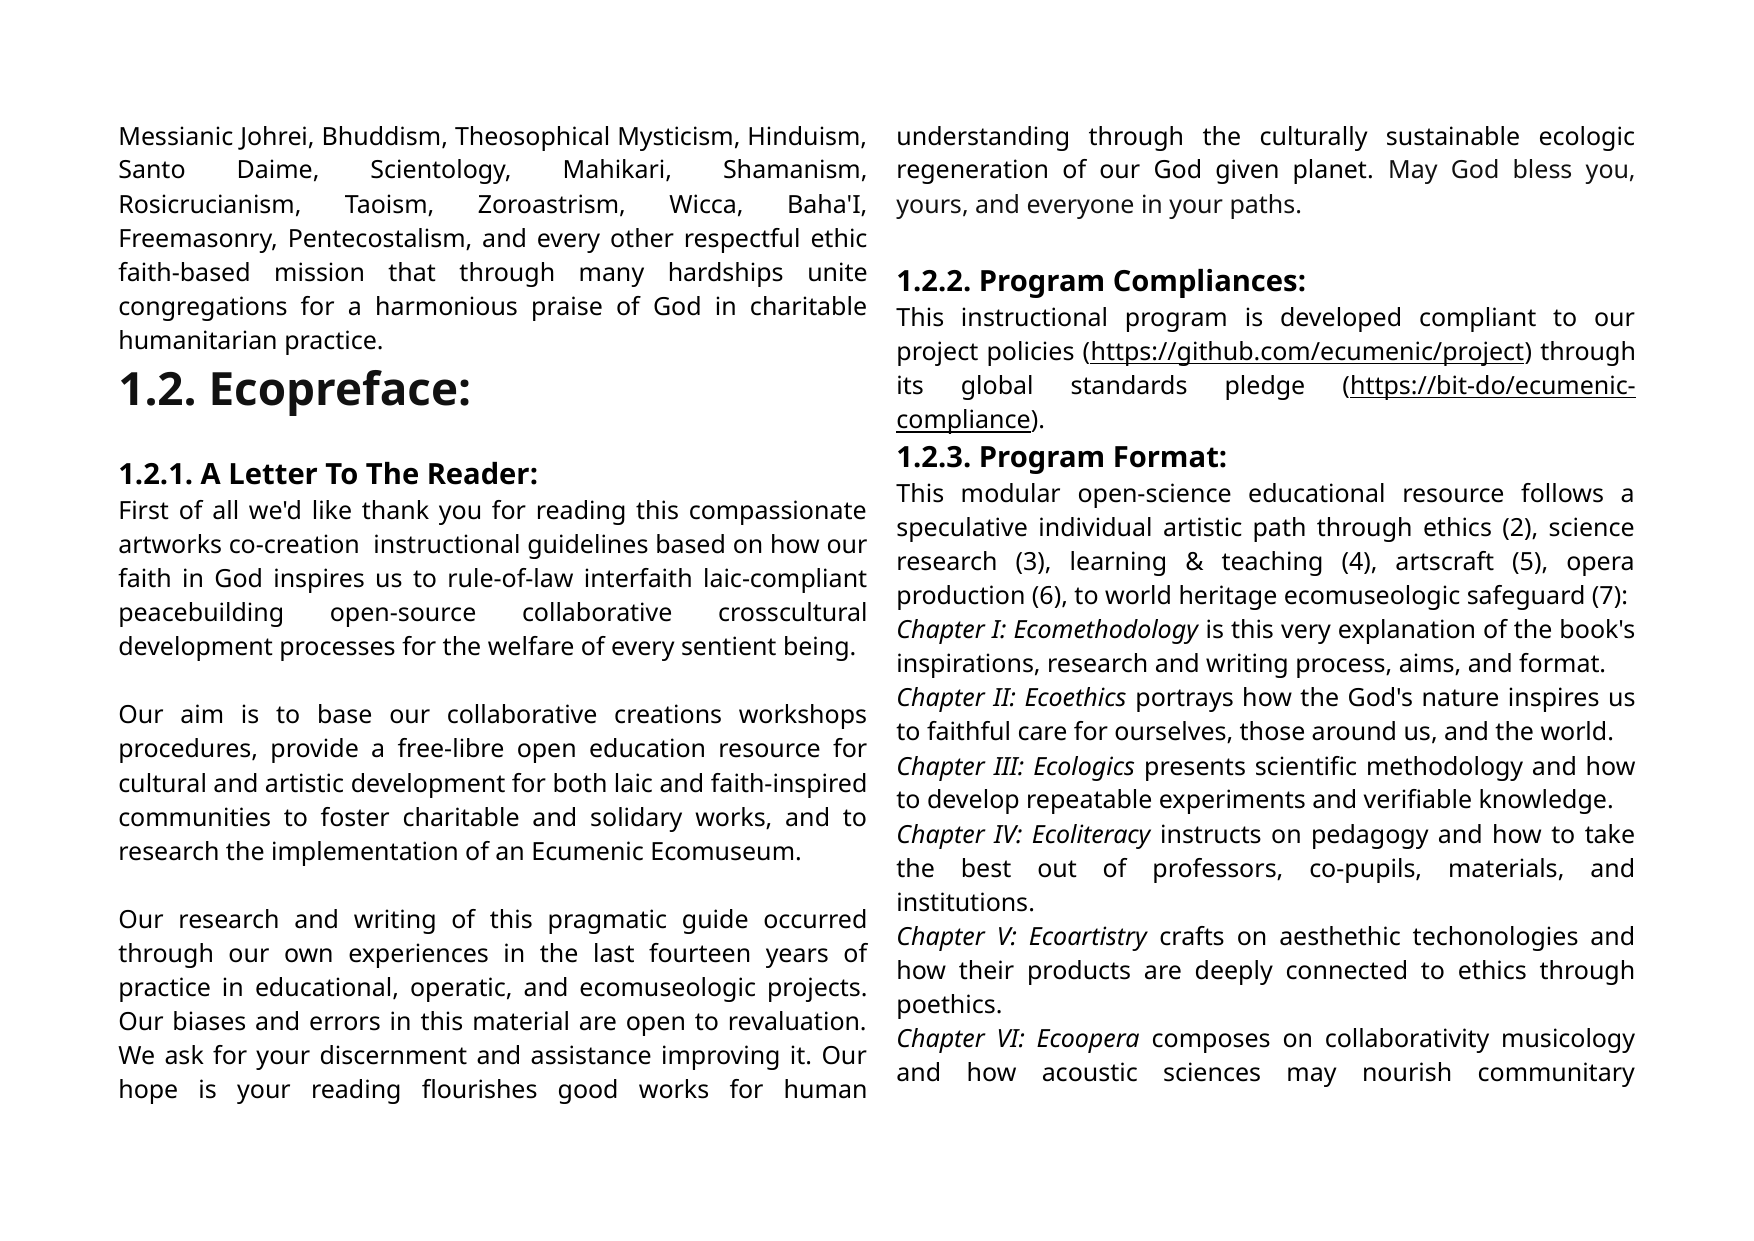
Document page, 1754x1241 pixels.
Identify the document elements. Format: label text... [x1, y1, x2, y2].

text Chapter III: Ecologics presents scientific methodology and how to develop repeatable experiments and verifiable knowledge. [896, 748, 1636, 816]
text 1.2. Ecopreface: [118, 357, 868, 419]
text 1.2.3. Program Format: [896, 436, 1636, 476]
text Our research and writing of this pragmatic guide occurred through our own experiences in the last fourteen years of practice in educational, operatic, and ecomuseologic projects. Our biases and errors in this material are open to revaluation. We ask for your discernment and assistance improving it. Our hope is your reading flourishes good works for human [118, 901, 868, 1106]
text 1.2.1. A Letter To The Reader: [118, 453, 868, 493]
text Chapter VI: Ecoopera composes on collaborativity musicology and how acoustic sciences may nourish communitary [896, 1021, 1636, 1089]
text Messianic Johrei, Bhuddism, Theosophical Mysticism, Hinduism, Santo Daime, Scientology, Mahikari, Shamanism, Rosicrucianism, Taoism, Zoroastrism, Wicca, Baha'I, Freemasonry, Pentecostalism, and every other respectful ethic faith-based mission that through many hardships unite congregations for a harmonious praise of God in charitable humanitarian practice. [118, 118, 868, 357]
text Chapter V: Ecoartistry crafts on aesthethic techonologies and how their products are deeply connected to ethics through poethics. [896, 918, 1636, 1021]
text 1.2.2. Program Compliances: [896, 260, 1636, 300]
text This modular open-science educational resource follows a speculative individual artistic path through ethics (2), science research (3), learning & teaching (4), artscraft (5), opera production (6), to world heritage ecomuseologic safeguard (7): [896, 476, 1636, 612]
text Our aim is to base our collaborative creations workshops procedures, provide a free-libre open education resource for cultural and artistic development for both laic and faith-inspired communities to foster charitable and solidary works, and to research the implementation of an Ecumenic Ecomuseum. [118, 697, 868, 867]
text First of all we'd like thank you for reading this compassionate artworks co-creation instructional guidelines based on how our faith in God inspires us to rule-of-law interfaith laic-compliant peacebuilding open-source collaborative crosscultural development processes for the welfare of every sentient being. [118, 493, 868, 663]
text This instructional program is developed compliant to our project policies (https://github.com/ecumenic/project) through its global standards pledge (https://bit-do/ecumenic-compliance). [896, 300, 1636, 436]
text understanding through the culturally sustainable ecologic regeneration of our God given planet. May God bless you, yours, and everyone in your paths. [896, 118, 1636, 220]
text Chapter II: Ecoethics portrays how the God's nature inspires us to faithful care for ourselves, those around us, and the world. [896, 680, 1636, 748]
text Chapter I: Ecomethodology is this very explanation of the book's inspirations, research and writing process, aims, and format. [896, 612, 1636, 680]
text Chapter IV: Ecoliteracy instructs on pedagogy and how to take the best out of professors, co-pupils, materials, and institutions. [896, 816, 1636, 918]
